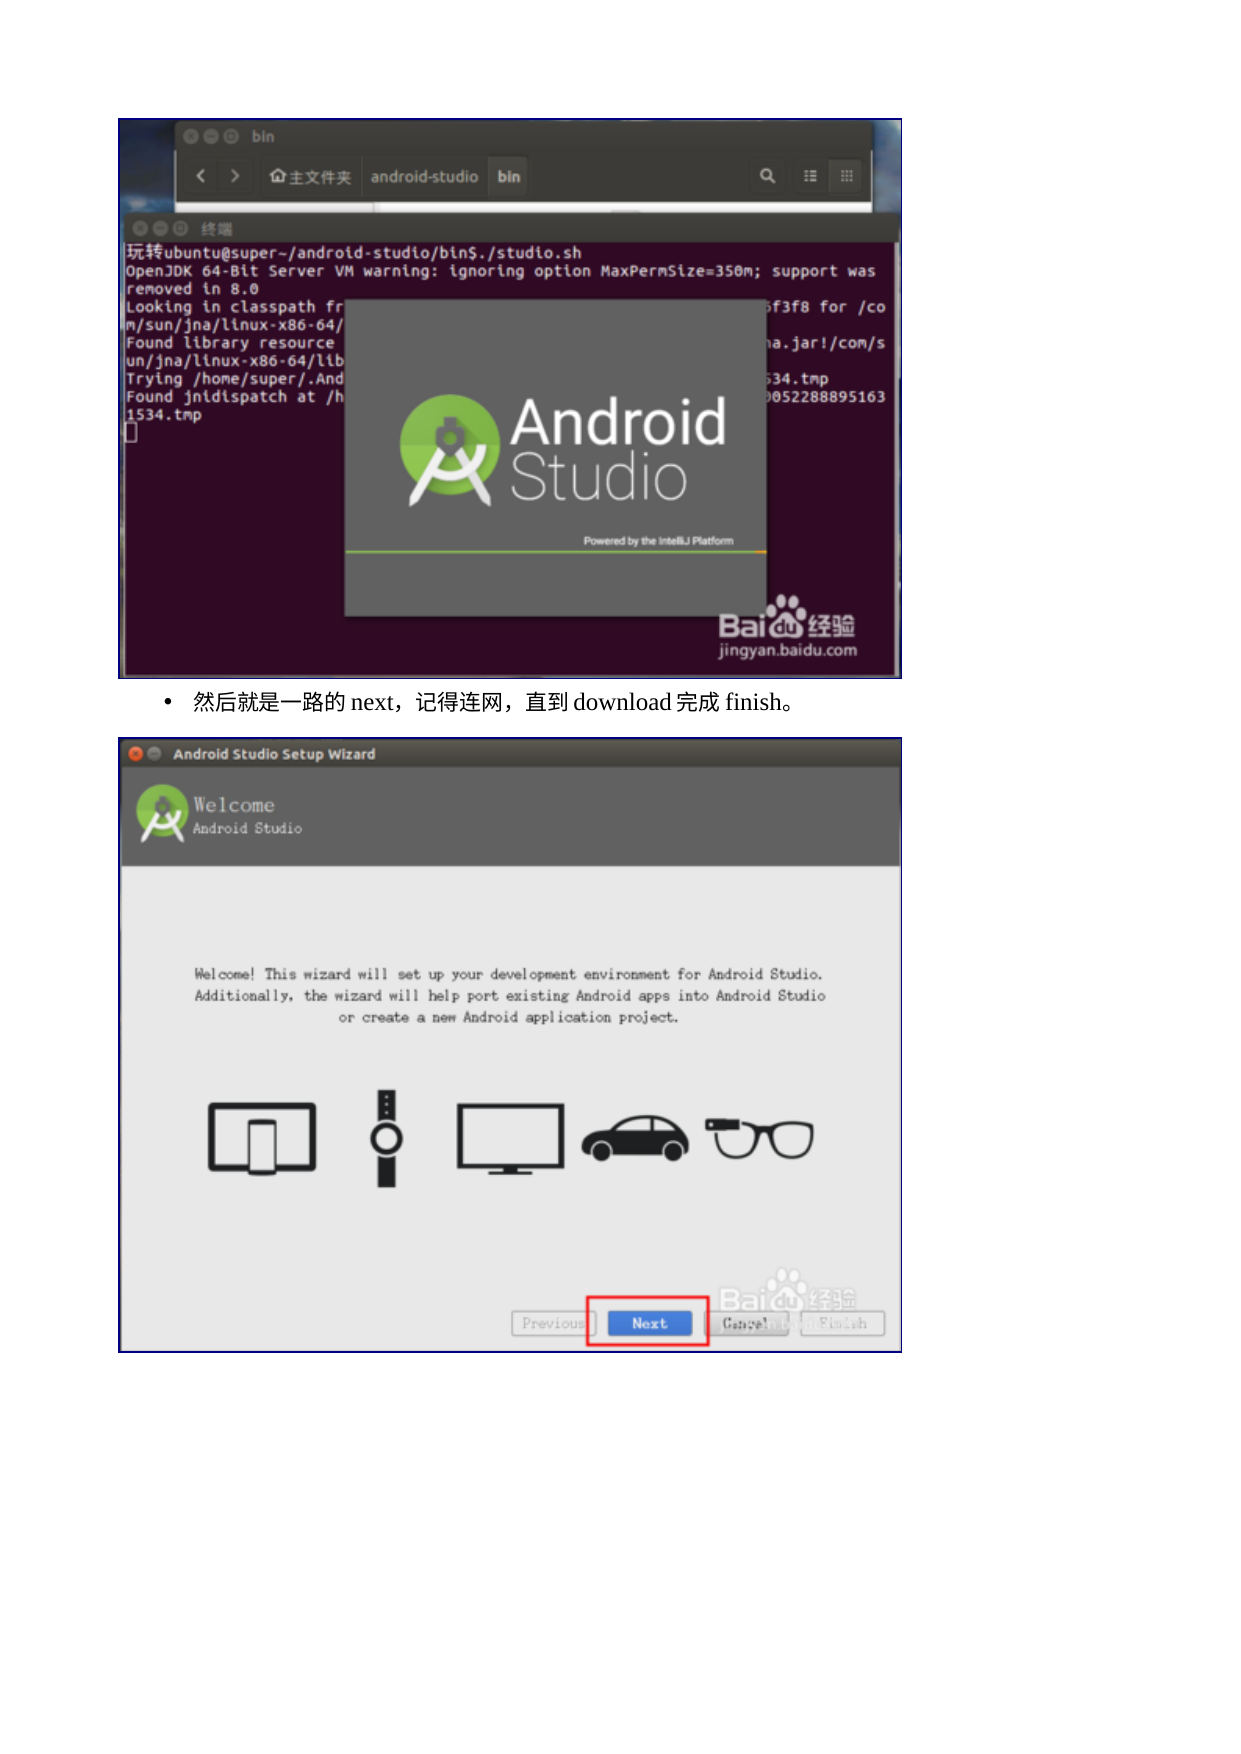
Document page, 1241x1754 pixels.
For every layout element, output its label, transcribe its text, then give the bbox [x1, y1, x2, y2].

picture [120, 739, 901, 1351]
picture [120, 120, 901, 678]
list 然后就是一路的next，记得连网，直到download完成finish。 [164, 685, 1122, 716]
